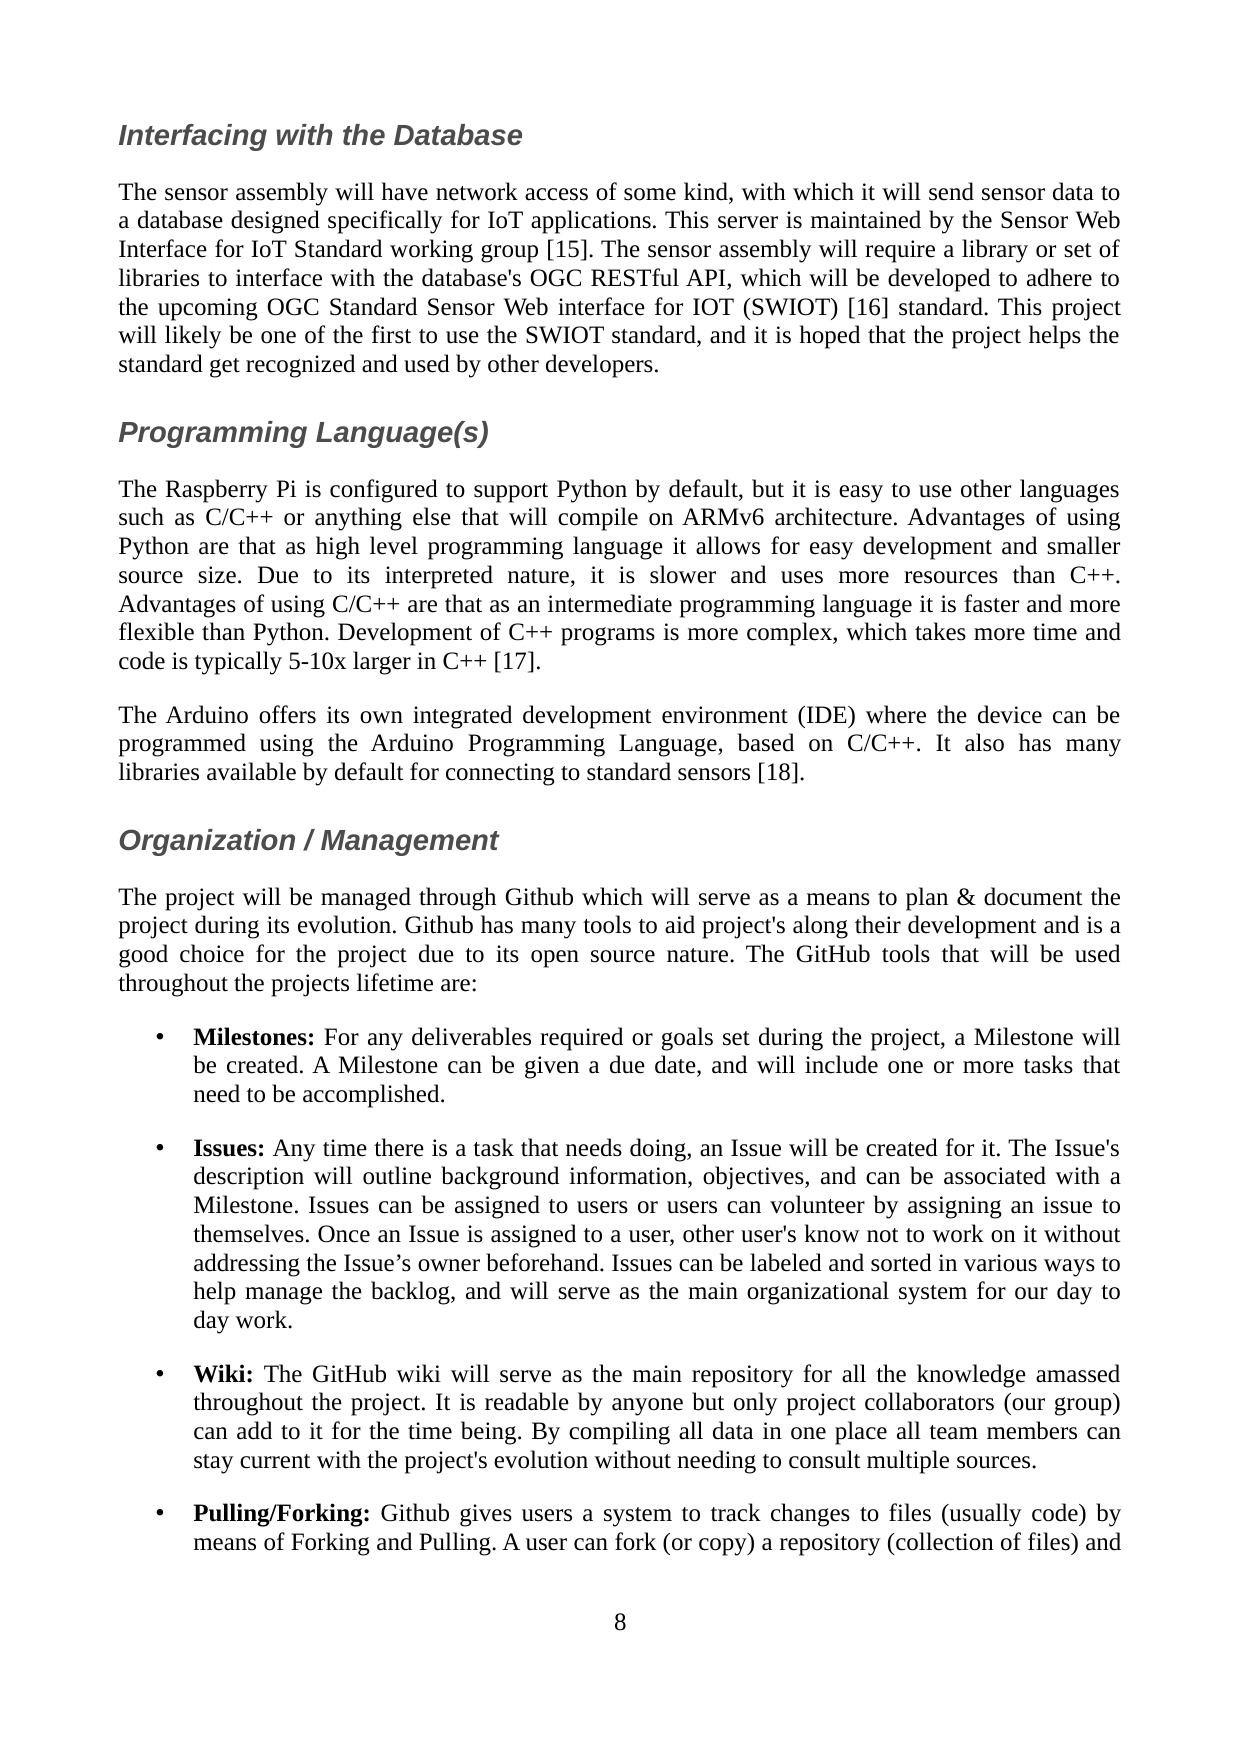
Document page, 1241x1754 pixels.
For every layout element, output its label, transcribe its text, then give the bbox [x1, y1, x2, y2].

list Issues: Any time there is a task that needs doing, an Issue will be created for it. The Issue's description will outline background information, objectives, and can be associated with a Milestone. Issues can be assigned to users or users can volunteer by assigning an issue to themselves. Once an Issue is assigned to a user, other user's know not to work on it without addressing the Issue’s owner beforehand. Issues can be labeled and sorted in various ways to help manage the backlog, and will serve as the main organizational system for our day to day work. [156, 1133, 1122, 1334]
list Wiki: The GitHub wiki will serve as the main repository for all the knowledge amassed throughout the project. It is readable by anyone but only project collaborators (our group) can add to it for the time being. By compiling all data in one place all team members can stay current with the project's evolution without needing to consult multiple sources. [156, 1359, 1122, 1474]
list Pulling/Forking: Github gives users a system to track changes to files (usually code) by means of Forking and Pulling. A user can fork (or copy) a repository (collection of files) and [156, 1498, 1122, 1556]
list Milestones: For any deliverables required or goals set during the project, a Milestone will be created. A Milestone can be given a due date, and will include one or more tasks that need to be accomplished. [156, 1022, 1122, 1108]
subtitle Organization / Management [118, 823, 1122, 857]
text The project will be managed through Github which will serve as a means to plan & document the project during its evolution. Github has many tools to aid project's along their development and is a good choice for the project due to its open source nature. The GitHub tools that will be used throughout the projects lifetime are: [118, 882, 1122, 997]
text The Raspberry Pi is configured to support Python by default, but it is easy to use other languages such as C/C++ or anything else that will compile on ARMv6 architecture. Advantages of using Python are that as high level programming language it allows for easy development and smaller source size. Due to its interpreted nature, it is slower and uses more resources than C++. Advantages of using C/C++ are that as an intermediate programming language it is faster and more flexible than Python. Development of C++ programs is more complex, which takes more time and code is typically 5-10x larger in C++ [17]. [118, 474, 1122, 675]
text The Arduino offers its own integrated development environment (IDE) where the device can be programmed using the Arduino Programming Language, based on C/C++. It also has many libraries available by default for connecting to standard sensors [18]. [118, 700, 1122, 786]
text The sensor assembly will have network access of some kind, with which it will send sensor data to a database designed specifically for IoT applications. This server is maintained by the Sensor Web Interface for IoT Standard working group [15]. The sensor assembly will require a library or set of libraries to interface with the database's OGC RESTful API, which will be developed to adhere to the upcoming OGC Standard Sensor Web interface for IOT (SWIOT) [16] standard. This project will likely be one of the first to use the SWIOT standard, and it is hoped that the project helps the standard get recognized and used by other developers. [118, 177, 1122, 378]
subtitle Interfacing with the Database [118, 118, 1122, 152]
subtitle Programming Language(s) [118, 415, 1122, 449]
